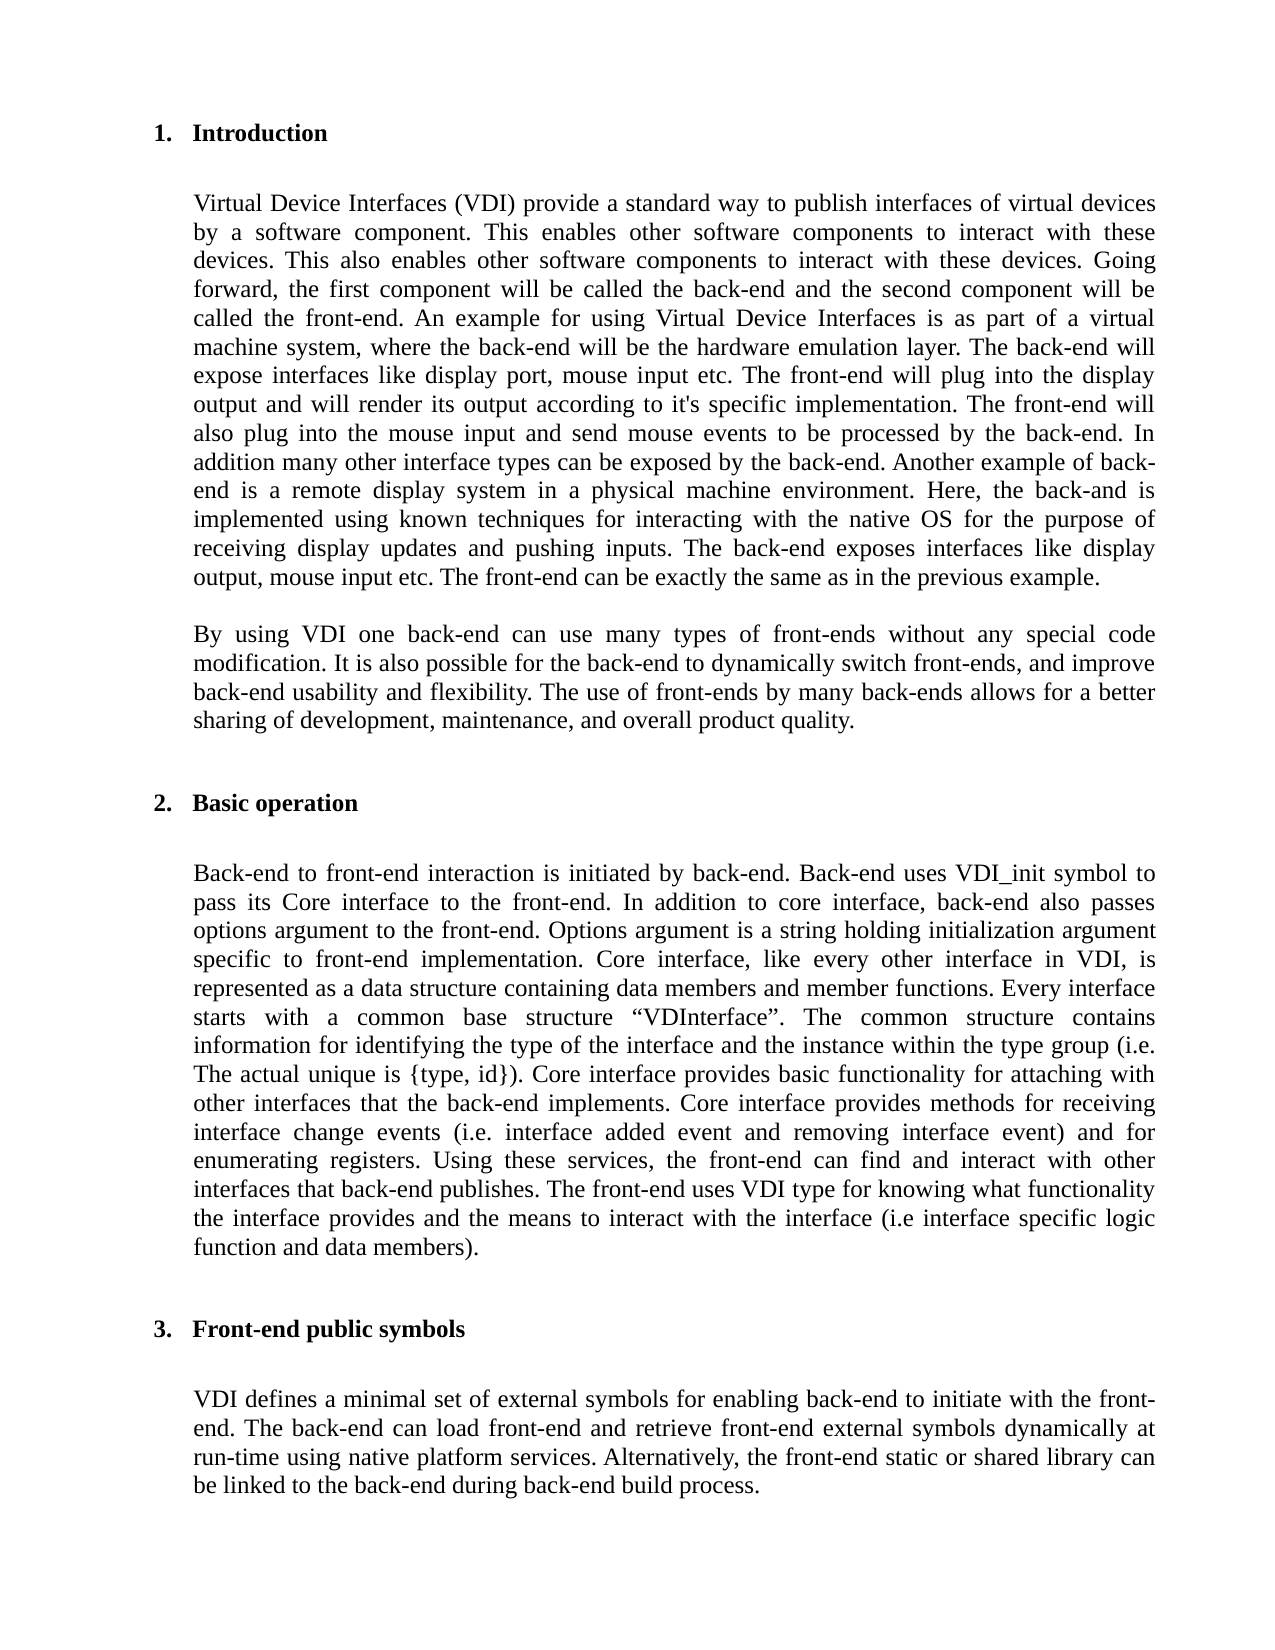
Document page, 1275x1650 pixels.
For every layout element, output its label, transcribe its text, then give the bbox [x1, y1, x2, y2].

list By using VDI one back-end can use many types of front-ends without any special code modification. It is also possible for the back-end to dynamically switch front-ends, and improve back-end usability and flexibility. The use of front-ends by many back-ends allows for a better sharing of development, maintenance, and overall product quality. [156, 619, 1157, 734]
list VDI defines a minimal set of external symbols for enabling back-end to initiate with the front-end. The back-end can load front-end and retrieve front-end external symbols dynamically at run-time using native platform services. Alternatively, the front-end static or shared library can be linked to the back-end during back-end build process. [156, 1384, 1157, 1499]
subtitle Front-end public symbols [147, 1314, 1157, 1343]
subtitle Introduction [147, 118, 1157, 147]
list Virtual Device Interfaces (VDI) provide a standard way to publish interfaces of virtual devices by a software component. This enables other software components to interact with these devices. This also enables other software components to interact with these devices. Going forward, the first component will be called the back-end and the second component will be called the front-end. An example for using Virtual Device Interfaces is as part of a virtual machine system, where the back-end will be the hardware emulation layer. The back-end will expose interfaces like display port, mouse input etc. The front-end will plug into the display output and will render its output according to it's specific implementation. The front-end will also plug into the mouse input and send mouse events to be processed by the back-end. In addition many other interface types can be exposed by the back-end. Another example of back-end is a remote display system in a physical machine environment. Here, the back-and is implemented using known techniques for interacting with the native OS for the purpose of receiving display updates and pushing inputs. The back-end exposes interfaces like display output, mouse input etc. The front-end can be exactly the same as in the previous example. [156, 188, 1157, 591]
list Back-end to front-end interaction is initiated by back-end. Back-end uses VDI_init symbol to pass its Core interface to the front-end. In addition to core interface, back-end also passes options argument to the front-end. Options argument is a string holding initialization argument specific to front-end implementation. Core interface, like every other interface in VDI, is represented as a data structure containing data members and member functions. Every interface starts with a common base structure “VDInterface”. The common structure contains information for identifying the type of the interface and the instance within the type group (i.e. The actual unique is {type, id}). Core interface provides basic functionality for attaching with other interfaces that the back-end implements. Core interface provides methods for receiving interface change events (i.e. interface added event and removing interface event) and for enumerating registers. Using these services, the front-end can find and interact with other interfaces that back-end publishes. The front-end uses VDI type for knowing what functionality the interface provides and the means to interact with the interface (i.e interface specific logic function and data members). [156, 858, 1157, 1261]
subtitle Basic operation [147, 788, 1157, 817]
